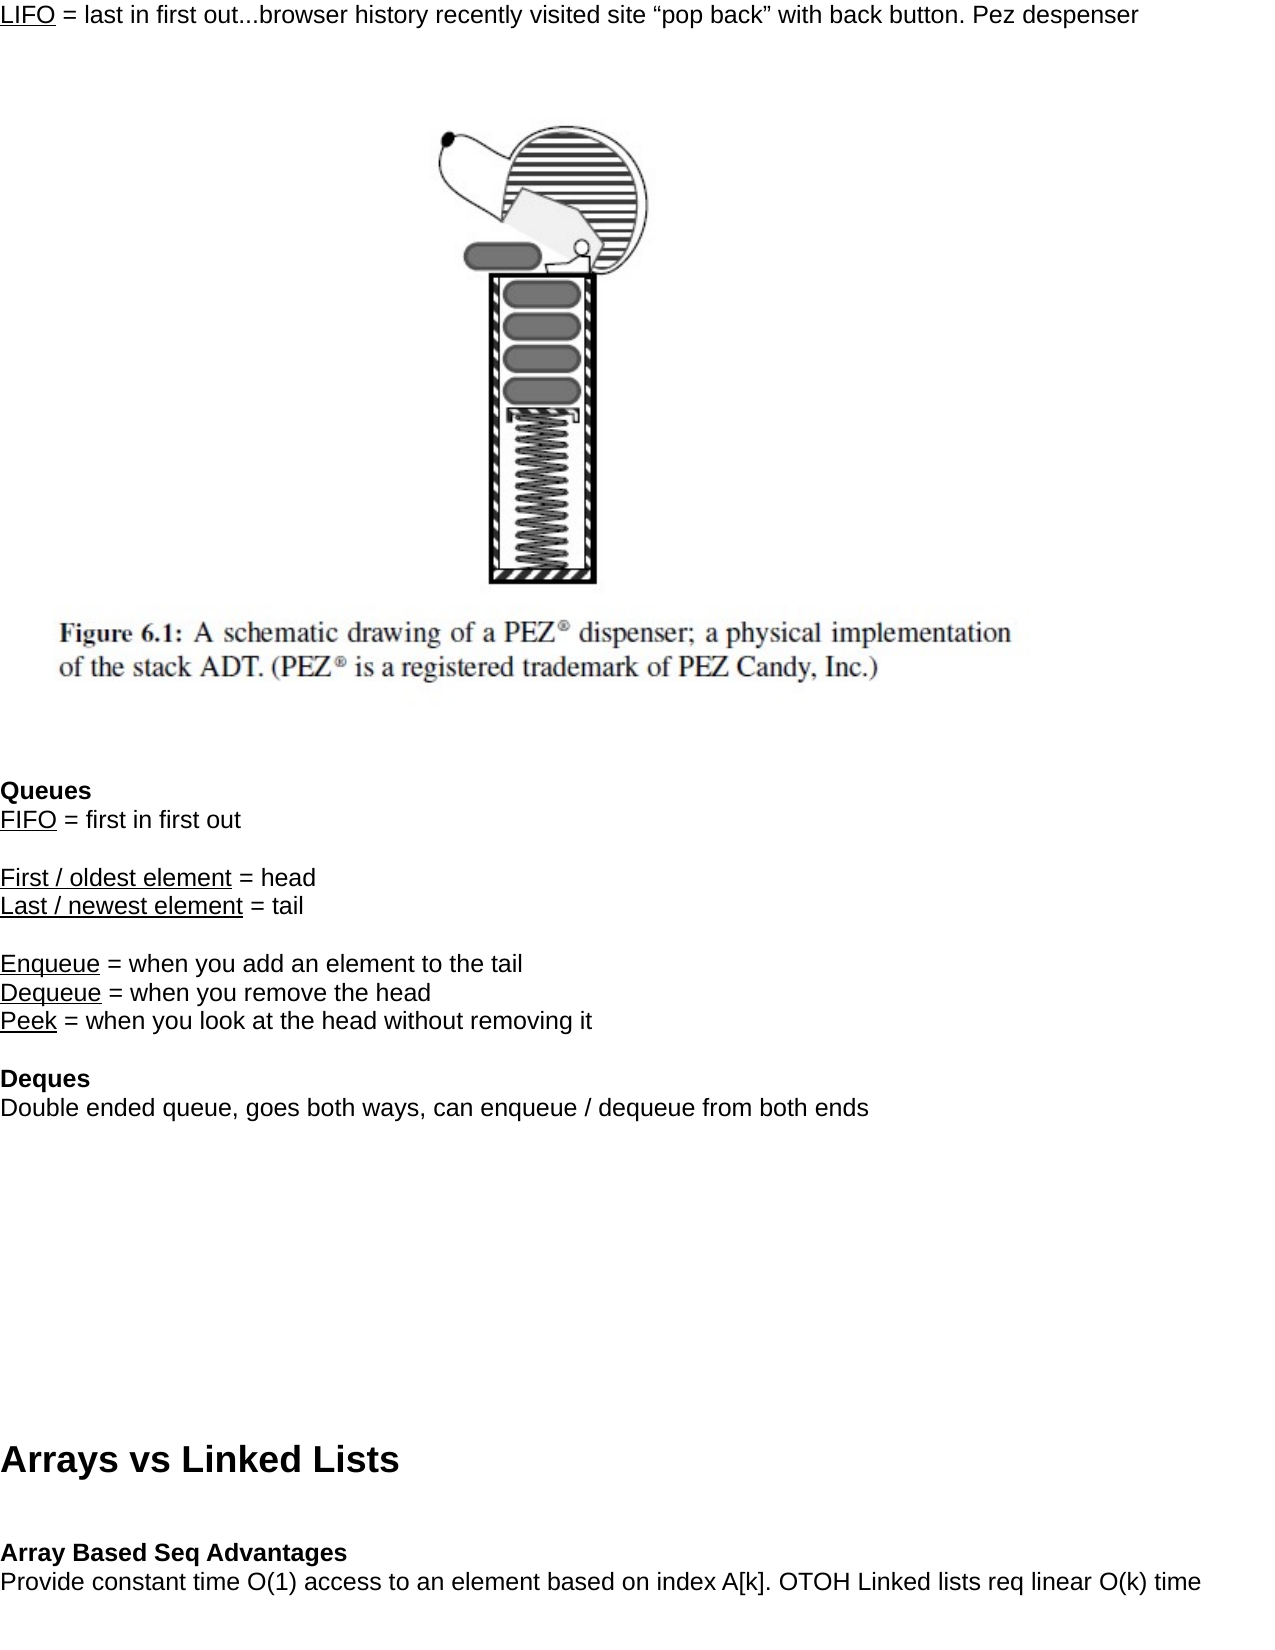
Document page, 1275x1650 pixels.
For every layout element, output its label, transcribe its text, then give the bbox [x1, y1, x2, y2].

text Enqueue = when you add an element to the tail [0, 949, 1275, 977]
text FIFO = first in first out [0, 805, 1275, 834]
text Deques [0, 1064, 1275, 1092]
text Arrays vs Linked Lists [0, 1437, 1275, 1481]
text Double ended queue, goes both ways, can enqueue / dequeue from both ends [0, 1092, 1275, 1121]
text Provide constant time O(1) access to an element based on index A[k]. OTOH Linked lists req linear O(k) time [0, 1567, 1275, 1596]
text Last / newest element = tail [0, 891, 1275, 920]
text Queues [0, 776, 1275, 805]
text First / oldest element = head [0, 862, 1275, 891]
text LIFO = last in first out...browser history recently visited site “pop back” with back button. Pez despenser [0, 0, 1275, 776]
text Peek = when you look at the head without removing it [0, 1006, 1275, 1035]
text Dequeue = when you remove the head [0, 977, 1275, 1006]
text Array Based Seq Advantages [0, 1538, 1275, 1567]
picture [29, 81, 1039, 725]
